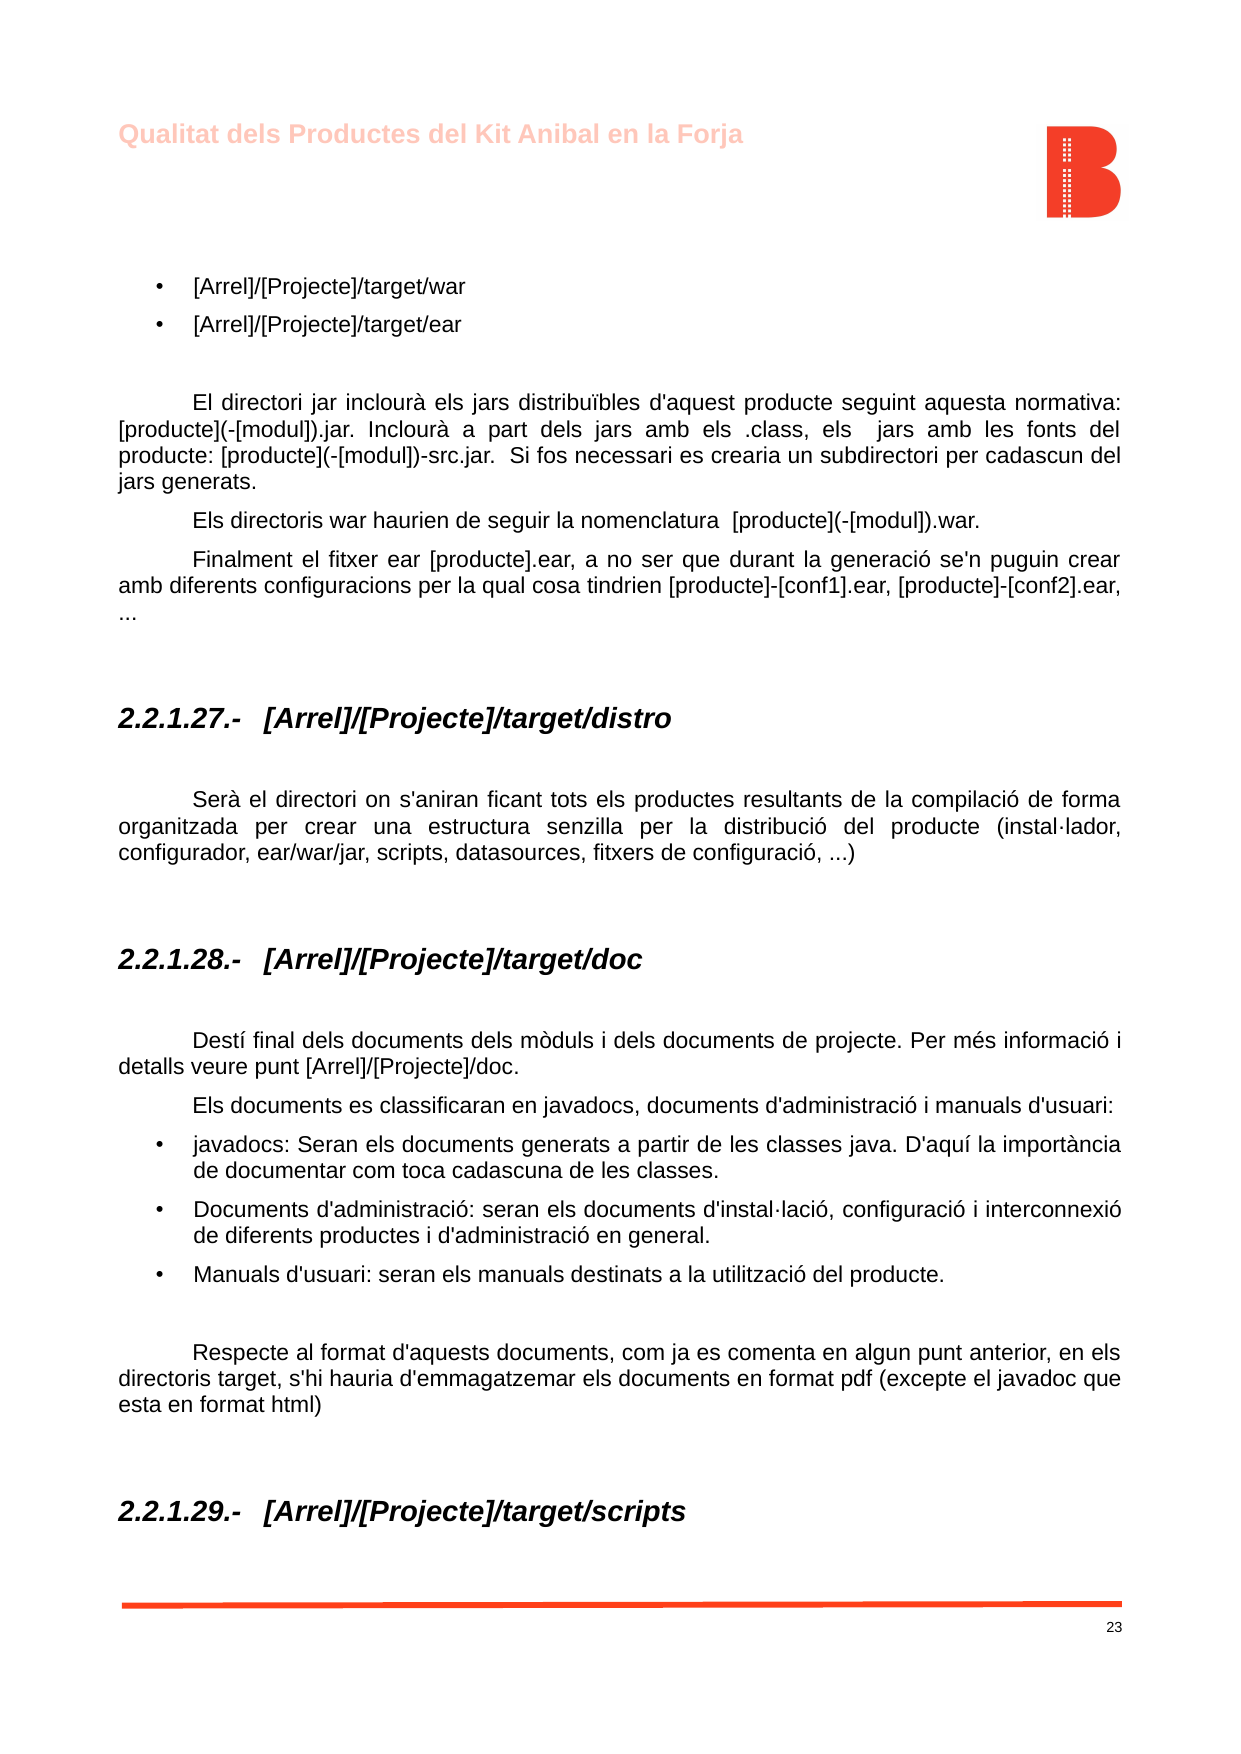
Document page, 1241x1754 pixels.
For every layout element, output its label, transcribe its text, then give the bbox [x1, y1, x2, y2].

list Manuals d'usuari: seran els manuals destinats a la utilització del producte. [156, 1261, 1122, 1287]
text Els documents es classificaran en javadocs, documents d'administració i manuals d'usuari: [118, 1092, 1122, 1118]
text El directori jar inclourà els jars distribuïbles d'aquest producte seguint aquesta normativa: [producte](-[modul]).jar. Inclourà a part dels jars amb els .class, els jars amb les fonts del producte: [producte](-[modul])-src.jar. Si fos necessari es crearia un subdirectori per cadascun del jars generats. [118, 389, 1122, 494]
subtitle [Arrel]/[Projecte]/target/distro [118, 701, 1122, 735]
text Destí final dels documents dels mòduls i dels documents de projecte. Per més informació i detalls veure punt [Arrel]/[Projecte]/doc. [118, 1027, 1122, 1079]
text Respecte al format d'aquests documents, com ja es comenta en algun punt anterior, en els directoris target, s'hi hauria d'emmagatzemar els documents en format pdf (excepte el javadoc que esta en format html) [118, 1339, 1122, 1418]
text Els directoris war haurien de seguir la nomenclatura [producte](-[modul]).war. [118, 507, 1122, 533]
list [Arrel]/[Projecte]/target/war [156, 273, 1122, 299]
text Serà el directori on s'aniran ficant tots els productes resultants de la compilació de forma organitzada per crear una estructura senzilla per la distribució del producte (instal·lador, configurador, ear/war/jar, scripts, datasources, fitxers de configuració, ...) [118, 786, 1122, 865]
subtitle [Arrel]/[Projecte]/target/doc [118, 942, 1122, 975]
text Finalment el fitxer ear [producte].ear, a no ser que durant la generació se'n puguin crear amb diferents configuracions per la qual cosa tindrien [producte]-[conf1].ear, [producte]-[conf2].ear, ... [118, 546, 1122, 625]
list Documents d'administració: seran els documents d'instal·lació, configuració i interconnexió de diferents productes i d'administració en general. [156, 1196, 1122, 1248]
list javadocs: Seran els documents generats a partir de les classes java. D'aquí la importància de documentar com toca cadascuna de les classes. [156, 1131, 1122, 1183]
list [Arrel]/[Projecte]/target/ear [156, 311, 1122, 338]
picture [1036, 124, 1130, 221]
subtitle [Arrel]/[Projecte]/target/scripts [118, 1494, 1122, 1528]
